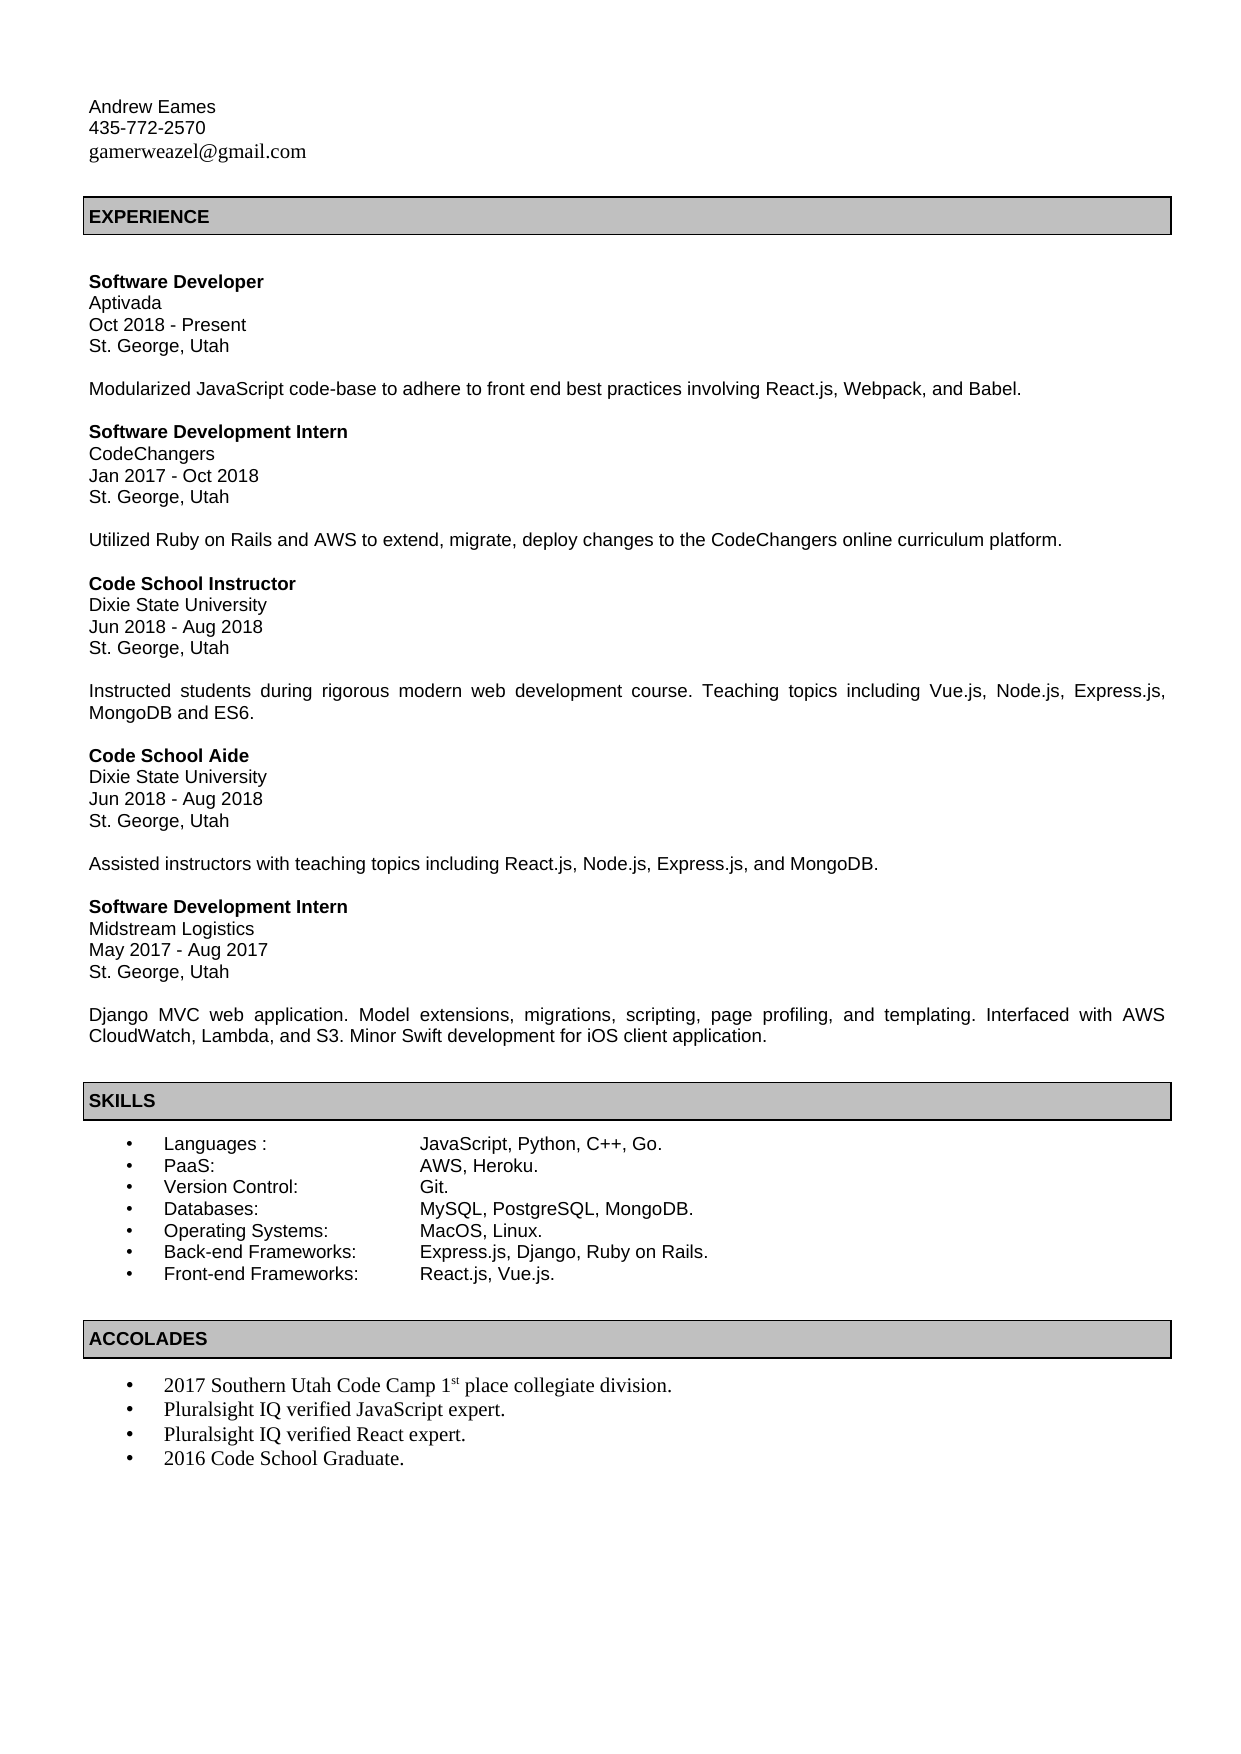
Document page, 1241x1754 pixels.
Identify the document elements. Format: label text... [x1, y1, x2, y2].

text CodeChangers [89, 443, 1167, 464]
text Dixie State University [89, 766, 1167, 788]
text Jun 2018 - Aug 2018 [89, 615, 1167, 637]
list Version Control: Git. [126, 1176, 1167, 1198]
text Jun 2018 - Aug 2018 [89, 788, 1167, 809]
list 2016 Code School Graduate. [126, 1446, 1167, 1469]
text St. George, Utah [89, 960, 1167, 982]
list Operating Systems: MacOS, Linux. [126, 1219, 1167, 1241]
text Aptivada [89, 292, 1167, 313]
list Front-end Frameworks: React.js, Vue.js. [126, 1263, 1167, 1284]
list Databases: MySQL, PostgreSQL, MongoDB. [126, 1198, 1167, 1219]
text Django MVC web application. Model extensions, migrations, scripting, page profiling, and templating. Interfaced with AWS CloudWatch, Lambda, and S3. Minor Swift development for iOS client application. [89, 1003, 1167, 1047]
list PaaS: AWS, Heroku. [126, 1154, 1167, 1176]
text Assisted instructors with teaching topics including React.js, Node.js, Express.js, and MongoDB. [89, 853, 1167, 874]
text St. George, Utah [89, 486, 1167, 508]
list Pluralsight IQ verified React expert. [126, 1421, 1167, 1446]
text May 2017 - Aug 2017 [89, 939, 1167, 960]
text Dixie State University [89, 594, 1167, 615]
list Pluralsight IQ verified JavaScript expert. [126, 1397, 1167, 1421]
text Software Development Intern [89, 421, 1167, 443]
text Jan 2017 - Oct 2018 [89, 464, 1167, 486]
text Software Developer [89, 270, 1167, 292]
text St. George, Utah [89, 637, 1167, 658]
text Software Development Intern [89, 896, 1167, 917]
list Back-end Frameworks: Express.js, Django, Ruby on Rails. [126, 1241, 1167, 1263]
text Oct 2018 - Present [89, 313, 1167, 335]
text Modularized JavaScript code-base to adhere to front end best practices involving React.js, Webpack, and Babel. [89, 378, 1167, 400]
text Andrew Eames [89, 95, 1167, 117]
text Code School Aide [89, 745, 1167, 766]
list 2017 Southern Utah Code Camp 1st place collegiate division. [126, 1373, 1167, 1397]
text St. George, Utah [89, 335, 1167, 357]
text gamerweazel@gmail.com [89, 138, 1167, 163]
text Midstream Logistics [89, 917, 1167, 939]
text St. George, Utah [89, 809, 1167, 831]
list Languages : JavaScript, Python, C++, Go. [126, 1133, 1167, 1154]
text Utilized Ruby on Rails and AWS to extend, migrate, deploy changes to the CodeChangers online curriculum platform. [89, 529, 1167, 551]
text Code School Instructor [89, 572, 1167, 594]
text 435-772-2570 [89, 117, 1167, 138]
text Instructed students during rigorous modern web development course. Teaching topics including Vue.js, Node.js, Express.js, MongoDB and ES6. [89, 680, 1167, 723]
